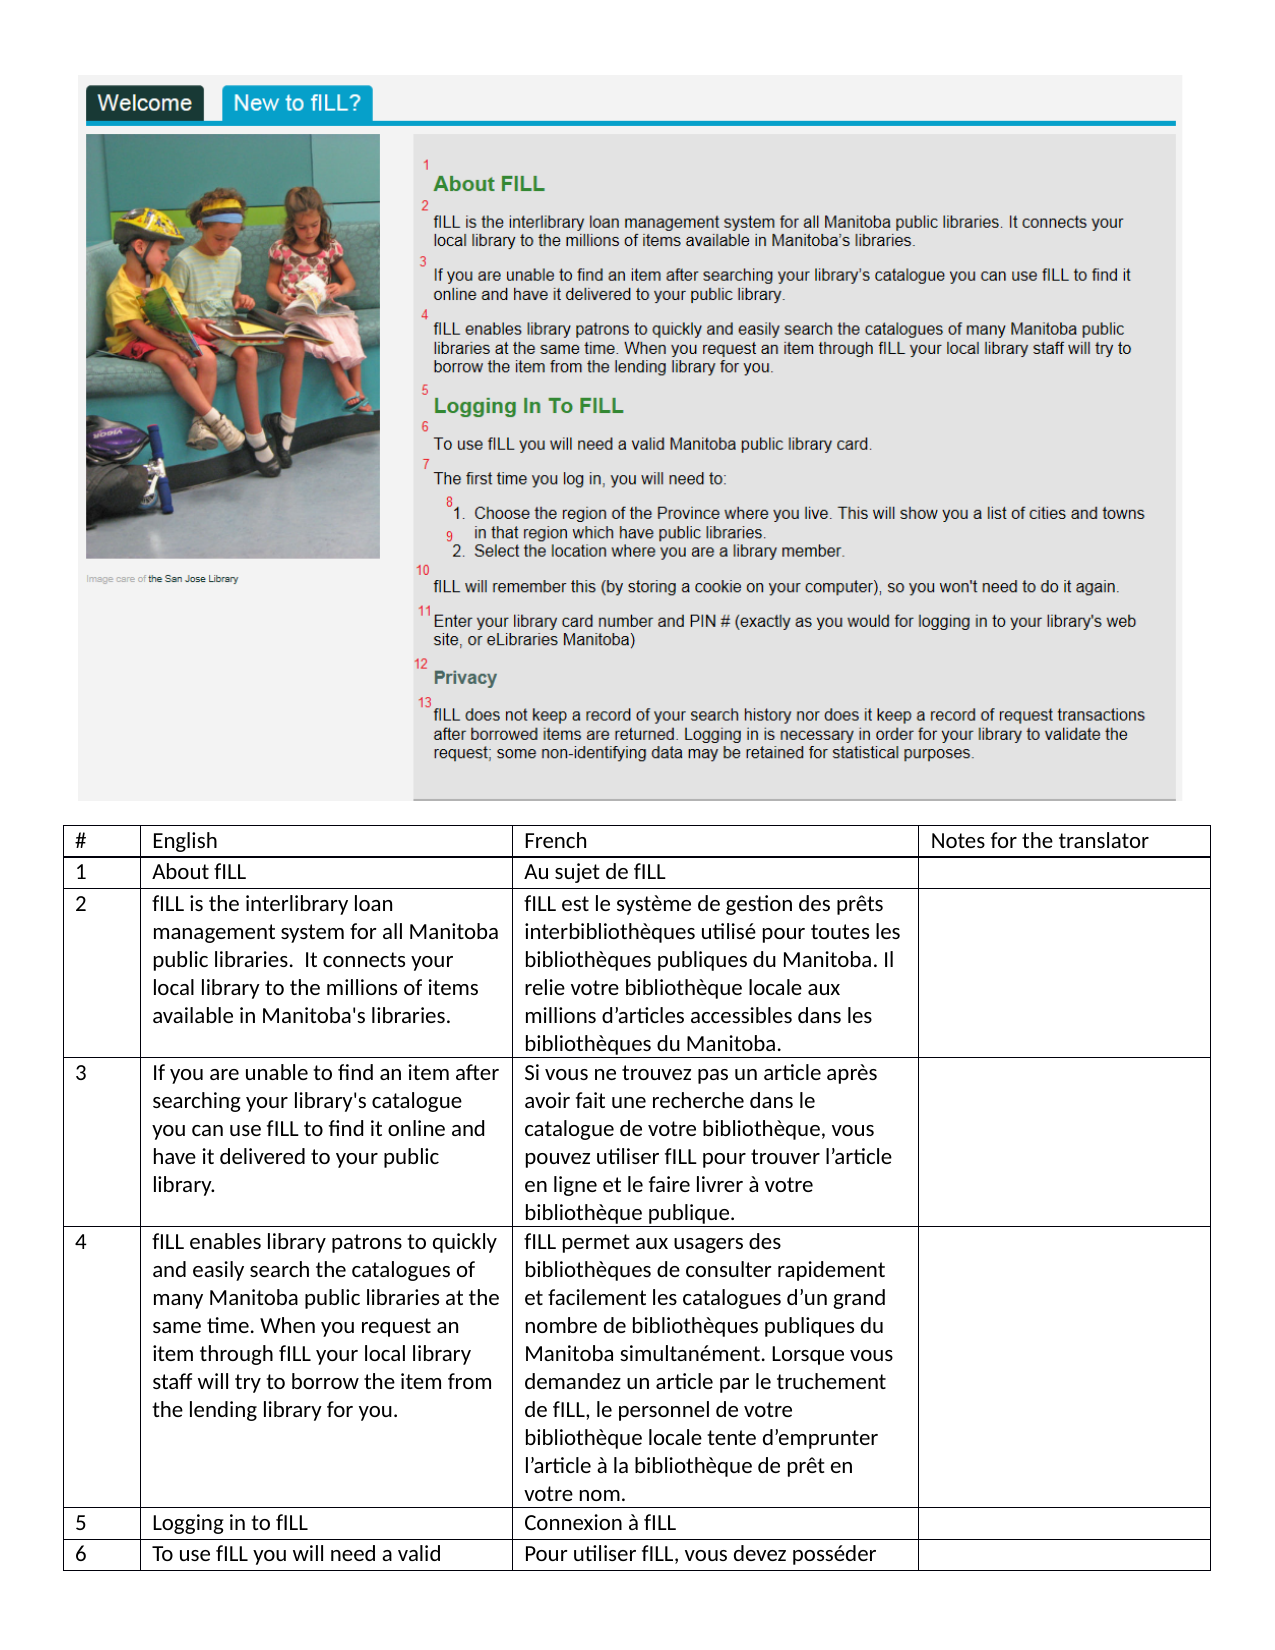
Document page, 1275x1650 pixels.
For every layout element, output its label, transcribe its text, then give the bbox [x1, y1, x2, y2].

table_cell 4 [64, 1227, 140, 1507]
table_header Notes for the translator [919, 826, 1210, 856]
table_cell 3 [64, 1058, 140, 1226]
table_cell Pour utiliser fILL, vous devez posséder [513, 1540, 918, 1570]
table_cell [919, 1540, 1210, 1570]
table_cell fILL est le système de gestion des prêts interbibliothèques utilisé pour toutes les bibliothèques publiques du Manitoba. Il relie votre bibliothèque locale aux millions d’articles accessibles dans les bibliothèques du Manitoba. [513, 889, 918, 1057]
table_cell About fILL [141, 858, 512, 888]
table_cell If you are unable to find an item after searching your library's catalogue you can use fILL to find it online and have it delivered to your public library. [141, 1058, 512, 1226]
table_cell Logging in to fILL [141, 1508, 512, 1538]
table_cell [919, 858, 1210, 888]
table_cell 2 [64, 889, 140, 1057]
table_cell fILL is the interlibrary loan management system for all Manitoba public libraries. It connects your local library to the millions of items available in Manitoba's libraries. [141, 889, 512, 1057]
table_cell Connexion à fILL [513, 1508, 918, 1538]
table_cell [919, 1058, 1210, 1226]
table_cell [919, 889, 1210, 1057]
table_cell fILL permet aux usagers des bibliothèques de consulter rapidement et facilement les catalogues d’un grand nombre de bibliothèques publiques du Manitoba simultanément. Lorsque vous demandez un article par le truchement de fILL, le personnel de votre bibliothèque locale tente d’emprunter l’article à la bibliothèque de prêt en votre nom. [513, 1227, 918, 1507]
table_header French [513, 826, 918, 856]
table_cell [919, 1508, 1210, 1538]
table_cell To use fILL you will need a valid [141, 1540, 512, 1570]
table_cell Si vous ne trouvez pas un article après avoir fait une recherche dans le catalogue de votre bibliothèque, vous pouvez utiliser fILL pour trouver l’article en ligne et le faire livrer à votre bibliothèque publique. [513, 1058, 918, 1226]
table_cell Au sujet de fILL [513, 858, 918, 888]
table_cell 6 [64, 1540, 140, 1570]
table_cell fILL enables library patrons to quickly and easily search the catalogues of many Manitoba public libraries at the same time. When you request an item through fILL your local library staff will try to borrow the item from the lending library for you. [141, 1227, 512, 1507]
table_cell [919, 1227, 1210, 1507]
table_header English [141, 826, 512, 856]
table_cell 1 [64, 858, 140, 888]
picture [78, 75, 1183, 801]
table_header # [64, 826, 140, 856]
table_cell 5 [64, 1508, 140, 1538]
